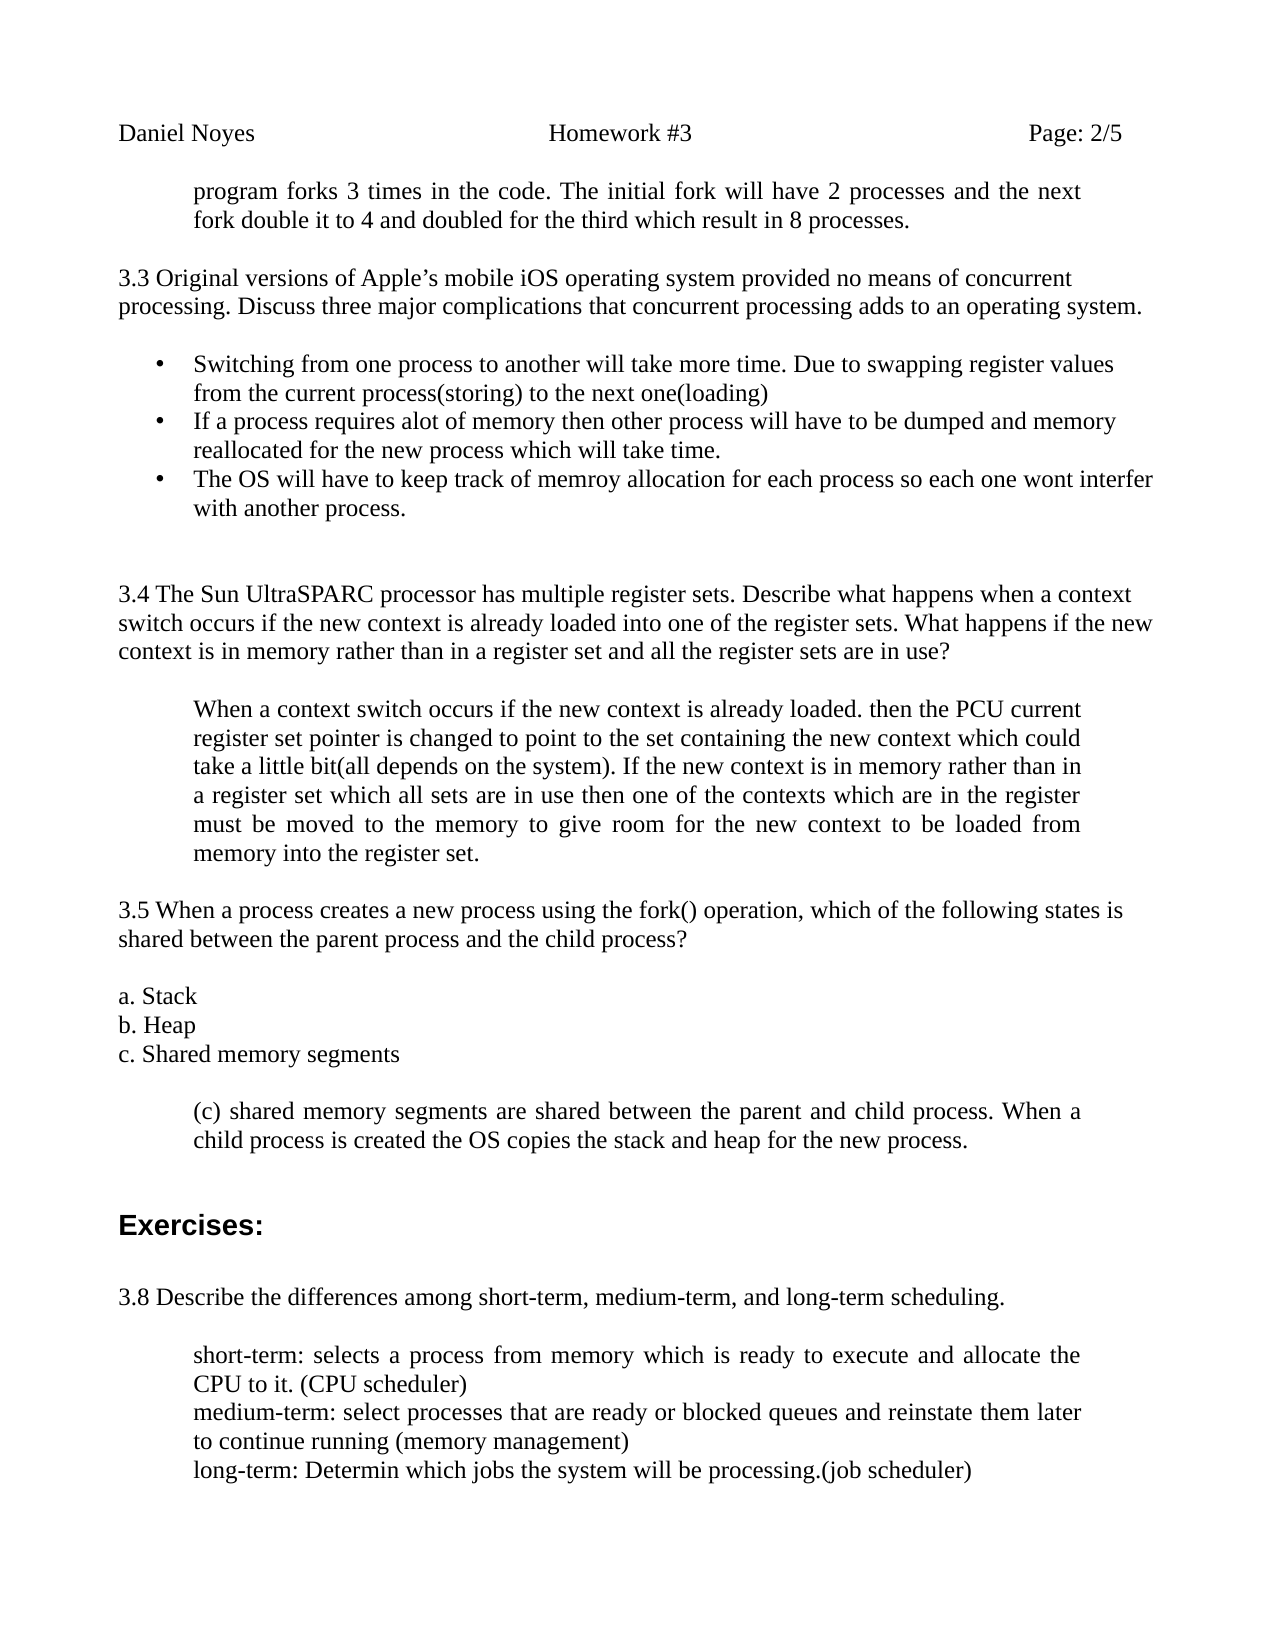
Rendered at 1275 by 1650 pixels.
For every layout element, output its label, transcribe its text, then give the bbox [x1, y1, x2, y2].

text 3.8 Describe the differences among short-term, medium-term, and long-term scheduling. [118, 1282, 1157, 1311]
text program forks 3 times in the code. The initial fork will have 2 processes and the next fork double it to 4 and doubled for the third which result in 8 processes. [193, 176, 1082, 234]
text (c) shared memory segments are shared between the parent and child process. When a child process is created the OS copies the stack and heap for the new process. [193, 1096, 1082, 1154]
text medium-term: select processes that are ready or blocked queues and reinstate them later to continue running (memory management) [193, 1397, 1082, 1455]
list Switching from one process to another will take more time. Due to swapping register values from the current process(storing) to the next one(loading) [156, 349, 1157, 406]
subtitle Exercises: [118, 1208, 1157, 1241]
text 3.5 When a process creates a new process using the fork() operation, which of the following states is shared between the parent process and the child process? [118, 895, 1157, 953]
text 3.3 Original versions of Apple’s mobile iOS operating system provided no means of concurrent processing. Discuss three major complications that concurrent processing adds to an operating system. [118, 263, 1157, 320]
text When a context switch occurs if the new context is already loaded. then the PCU current register set pointer is changed to point to the set containing the new context which could take a little bit(all depends on the system). If the new context is in memory rather than in a register set which all sets are in use then one of the contexts which are in the register must be moved to the memory to give room for the new context to be loaded from memory into the register set. [193, 694, 1082, 866]
text long-term: Determin which jobs the system will be processing.(job scheduler) [193, 1455, 1082, 1484]
text a. Stack [118, 981, 1157, 1010]
text short-term: selects a process from memory which is ready to execute and allocate the CPU to it. (CPU scheduler) [193, 1340, 1082, 1397]
text 3.4 The Sun UltraSPARC processor has multiple register sets. Describe what happens when a context switch occurs if the new context is already loaded into one of the register sets. What happens if the new context is in memory rather than in a register set and all the register sets are in use? [118, 579, 1157, 665]
list The OS will have to keep track of memroy allocation for each process so each one wont interfer with another process. [156, 464, 1157, 521]
list If a process requires alot of memory then other process will have to be dumped and memory reallocated for the new process which will take time. [156, 406, 1157, 464]
text c. Shared memory segments [118, 1039, 1157, 1068]
text b. Heap [118, 1010, 1157, 1039]
